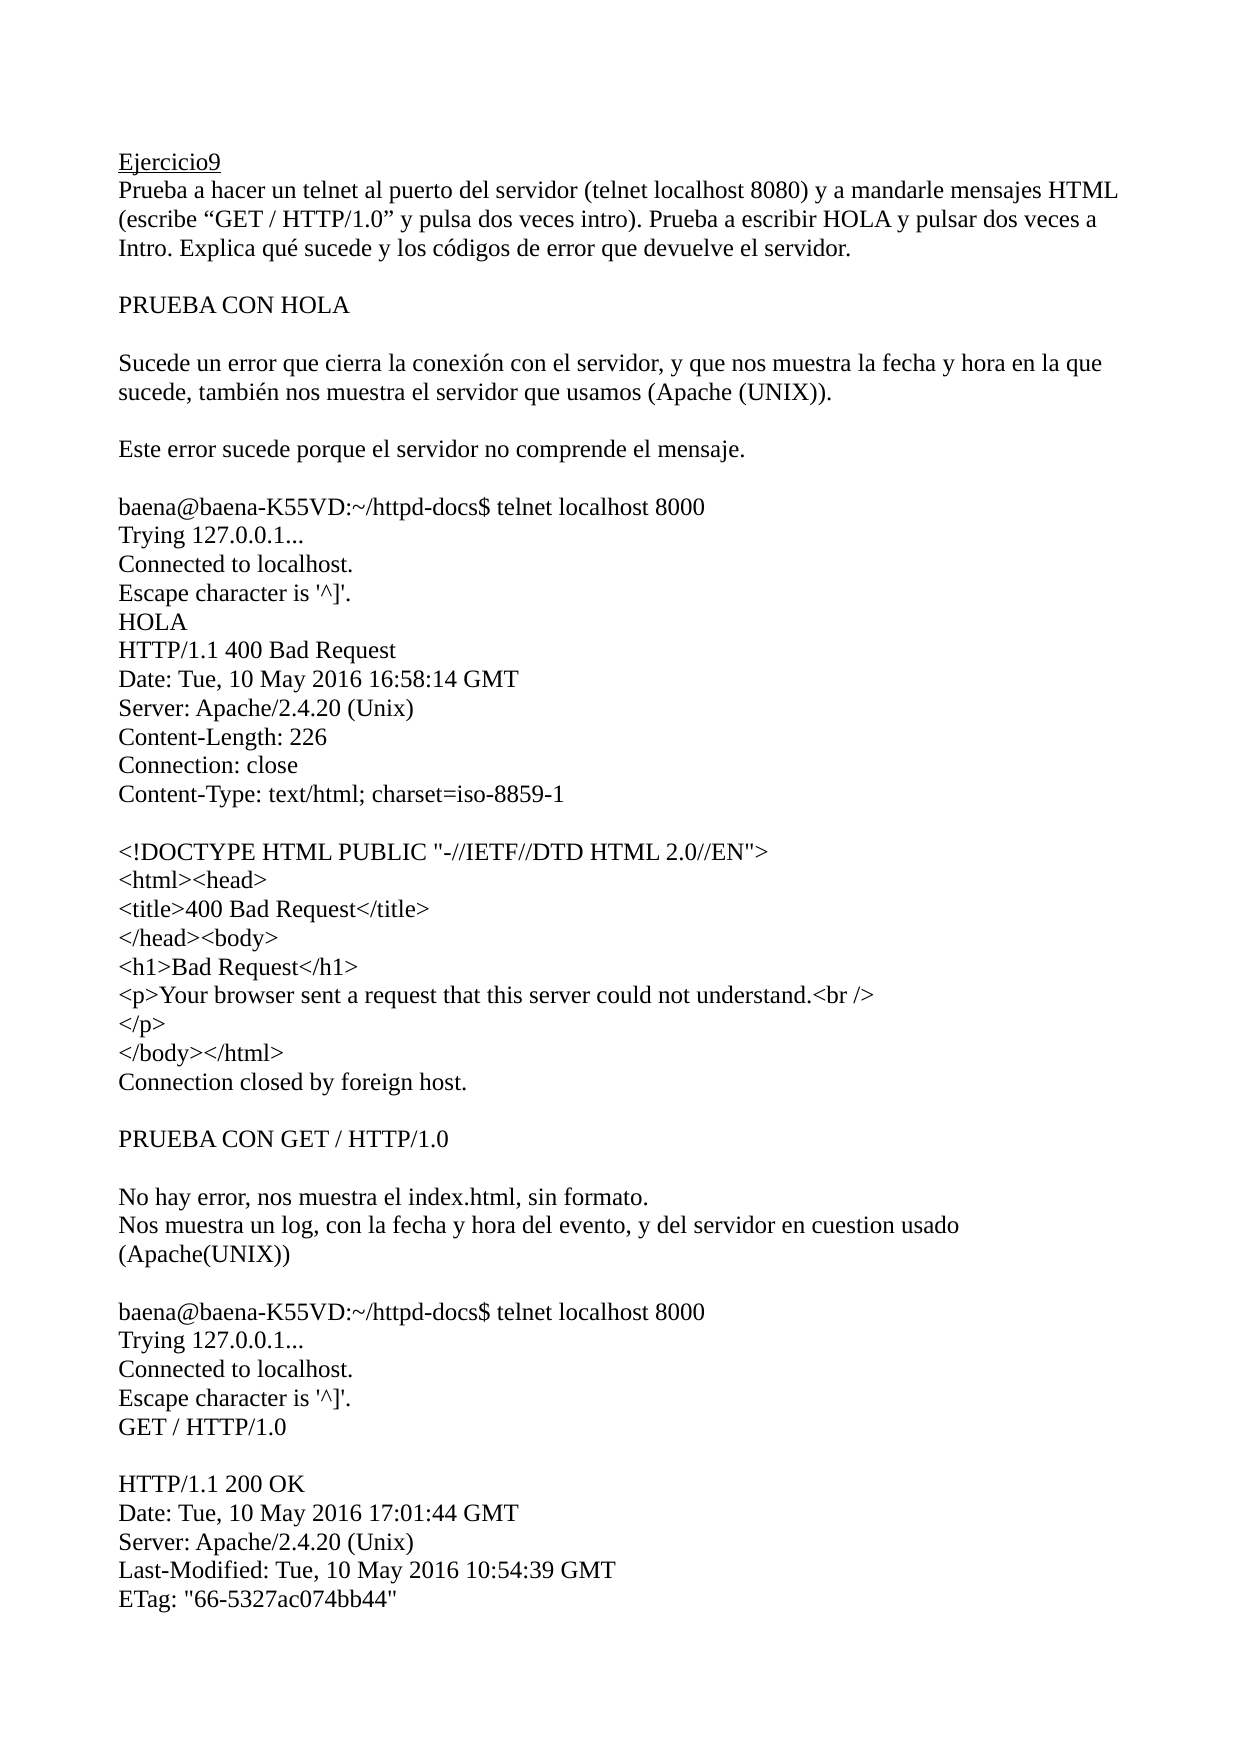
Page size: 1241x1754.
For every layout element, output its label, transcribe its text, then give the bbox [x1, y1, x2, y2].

text GET / HTTP/1.0 [118, 1412, 1122, 1441]
text HTTP/1.1 400 Bad Request [118, 636, 1122, 664]
text baena@baena-K55VD:~/httpd-docs$ telnet localhost 8000 [118, 1297, 1122, 1326]
text <title>400 Bad Request</title> [118, 894, 1122, 923]
text Trying 127.0.0.1... [118, 521, 1122, 549]
text <html><head> [118, 866, 1122, 894]
text Server: Apache/2.4.20 (Unix) [118, 1527, 1122, 1556]
text Date: Tue, 10 May 2016 17:01:44 GMT [118, 1498, 1122, 1527]
text Nos muestra un log, con la fecha y hora del evento, y del servidor en cuestion usado (Apache(UNIX)) [118, 1211, 1122, 1268]
text Prueba a hacer un telnet al puerto del servidor (telnet localhost 8080) y a mandarle mensajes HTML (escribe “GET / HTTP/1.0” y pulsa dos veces intro). Prueba a escribir HOLA y pulsar dos veces a Intro. Explica qué sucede y los códigos de error que devuelve el servidor. [118, 176, 1122, 262]
text Trying 127.0.0.1... [118, 1326, 1122, 1354]
text <!DOCTYPE HTML PUBLIC "-//IETF//DTD HTML 2.0//EN"> [118, 837, 1122, 866]
text </p> [118, 1009, 1122, 1038]
text <p>Your browser sent a request that this server could not understand.<br /> [118, 981, 1122, 1009]
text Escape character is '^]'. [118, 1383, 1122, 1412]
text Sucede un error que cierra la conexión con el servidor, y que nos muestra la fecha y hora en la que sucede, también nos muestra el servidor que usamos (Apache (UNIX)). [118, 348, 1122, 406]
text Connection: close [118, 751, 1122, 779]
text Escape character is '^]'. [118, 578, 1122, 607]
text </head><body> [118, 923, 1122, 952]
text </body></html> [118, 1038, 1122, 1067]
text HOLA [118, 607, 1122, 636]
text PRUEBA CON HOLA [118, 291, 1122, 319]
text Ejercicio9 [118, 147, 1122, 176]
text PRUEBA CON GET / HTTP/1.0 [118, 1124, 1122, 1153]
text Connection closed by foreign host. [118, 1067, 1122, 1096]
text Last-Modified: Tue, 10 May 2016 10:54:39 GMT [118, 1556, 1122, 1584]
text Este error sucede porque el servidor no comprende el mensaje. [118, 434, 1122, 463]
text ETag: "66-5327ac074bb44" [118, 1584, 1122, 1613]
text Content-Length: 226 [118, 722, 1122, 751]
text Date: Tue, 10 May 2016 16:58:14 GMT [118, 664, 1122, 693]
text baena@baena-K55VD:~/httpd-docs$ telnet localhost 8000 [118, 492, 1122, 521]
text HTTP/1.1 200 OK [118, 1469, 1122, 1498]
text Connected to localhost. [118, 1354, 1122, 1383]
text Connected to localhost. [118, 549, 1122, 578]
text <h1>Bad Request</h1> [118, 952, 1122, 981]
text Server: Apache/2.4.20 (Unix) [118, 693, 1122, 722]
text Content-Type: text/html; charset=iso-8859-1 [118, 779, 1122, 808]
text No hay error, nos muestra el index.html, sin formato. [118, 1182, 1122, 1211]
